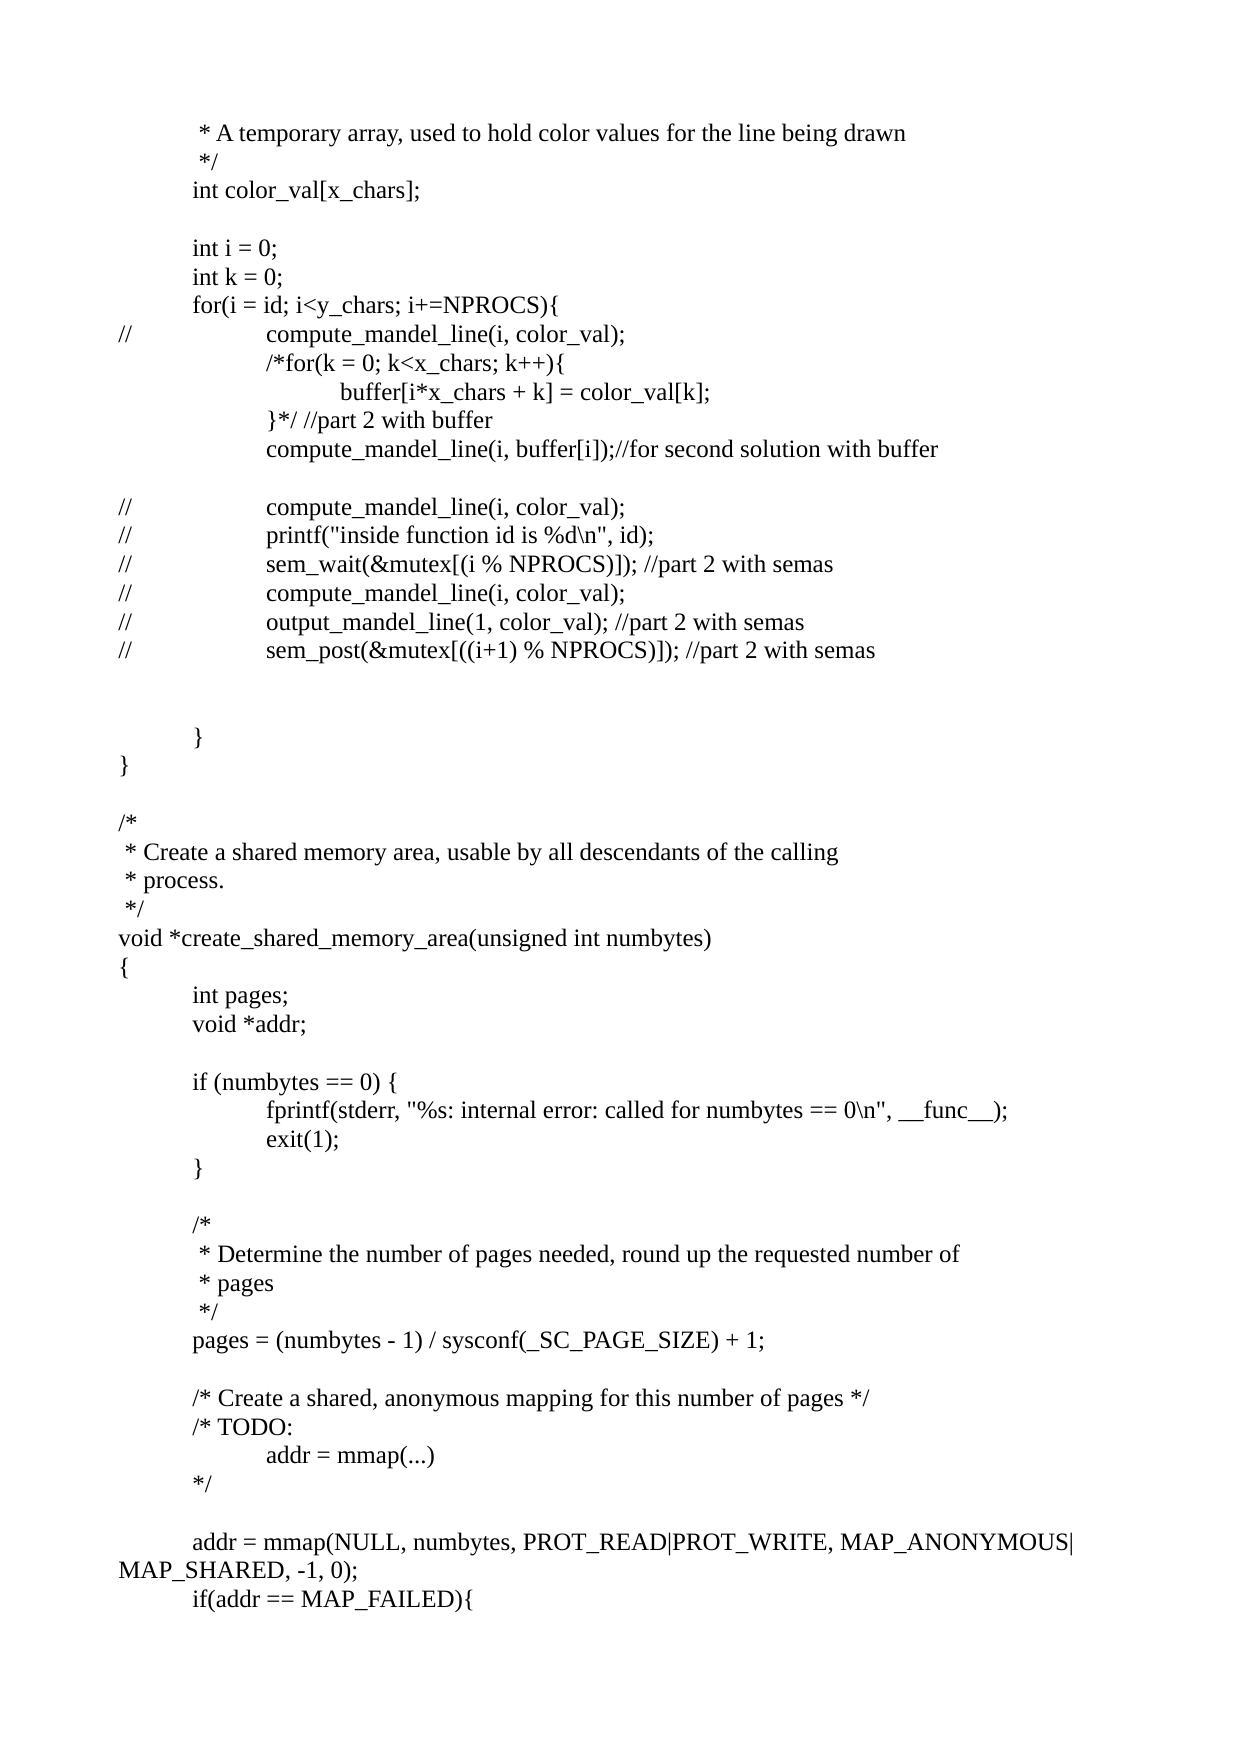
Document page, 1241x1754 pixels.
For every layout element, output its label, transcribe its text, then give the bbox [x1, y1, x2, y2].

text int k = 0; [118, 262, 1122, 291]
text exit(1); [118, 1124, 1122, 1153]
text * Create a shared memory area, usable by all descendants of the calling [118, 837, 1122, 866]
text if(addr == MAP_FAILED){ [118, 1584, 1122, 1613]
text fprintf(stderr, "%s: internal error: called for numbytes == 0\n", __func__); [118, 1096, 1122, 1124]
text } [118, 751, 1122, 779]
text if (numbytes == 0) { [118, 1067, 1122, 1096]
text addr = mmap(NULL, numbytes, PROT_READ|PROT_WRITE, MAP_ANONYMOUS|MAP_SHARED, -1, 0); [118, 1527, 1122, 1584]
text } [118, 1153, 1122, 1182]
text compute_mandel_line(i, buffer[i]);//for second solution with buffer [118, 434, 1122, 463]
text int color_val[x_chars]; [118, 176, 1122, 204]
text /*for(k = 0; k<x_chars; k++){ [118, 348, 1122, 377]
text void *addr; [118, 1009, 1122, 1038]
text /* TODO: [118, 1412, 1122, 1441]
text // output_mandel_line(1, color_val); //part 2 with semas [118, 607, 1122, 636]
text * A temporary array, used to hold color values for the line being drawn [118, 118, 1122, 147]
text // compute_mandel_line(i, color_val); [118, 578, 1122, 607]
text /* [118, 1211, 1122, 1239]
text */ [118, 894, 1122, 923]
text void *create_shared_memory_area(unsigned int numbytes) [118, 923, 1122, 952]
text /* [118, 808, 1122, 837]
text // compute_mandel_line(i, color_val); [118, 492, 1122, 521]
text /* Create a shared, anonymous mapping for this number of pages */ [118, 1383, 1122, 1412]
text addr = mmap(...) [118, 1441, 1122, 1469]
text */ [118, 1297, 1122, 1326]
text int pages; [118, 981, 1122, 1009]
text pages = (numbytes - 1) / sysconf(_SC_PAGE_SIZE) + 1; [118, 1326, 1122, 1354]
text { [118, 952, 1122, 981]
text */ [118, 1469, 1122, 1498]
text // sem_post(&mutex[((i+1) % NPROCS)]); //part 2 with semas [118, 636, 1122, 664]
text for(i = id; i<y_chars; i+=NPROCS){ [118, 291, 1122, 319]
text */ [118, 147, 1122, 176]
text * process. [118, 866, 1122, 894]
text // printf("inside function id is %d\n", id); [118, 521, 1122, 549]
text } [118, 722, 1122, 751]
text * pages [118, 1268, 1122, 1297]
text * Determine the number of pages needed, round up the requested number of [118, 1239, 1122, 1268]
text }*/ //part 2 with buffer [118, 406, 1122, 434]
text buffer[i*x_chars + k] = color_val[k]; [118, 377, 1122, 406]
text int i = 0; [118, 233, 1122, 262]
text // sem_wait(&mutex[(i % NPROCS)]); //part 2 with semas [118, 549, 1122, 578]
text // compute_mandel_line(i, color_val); [118, 319, 1122, 348]
